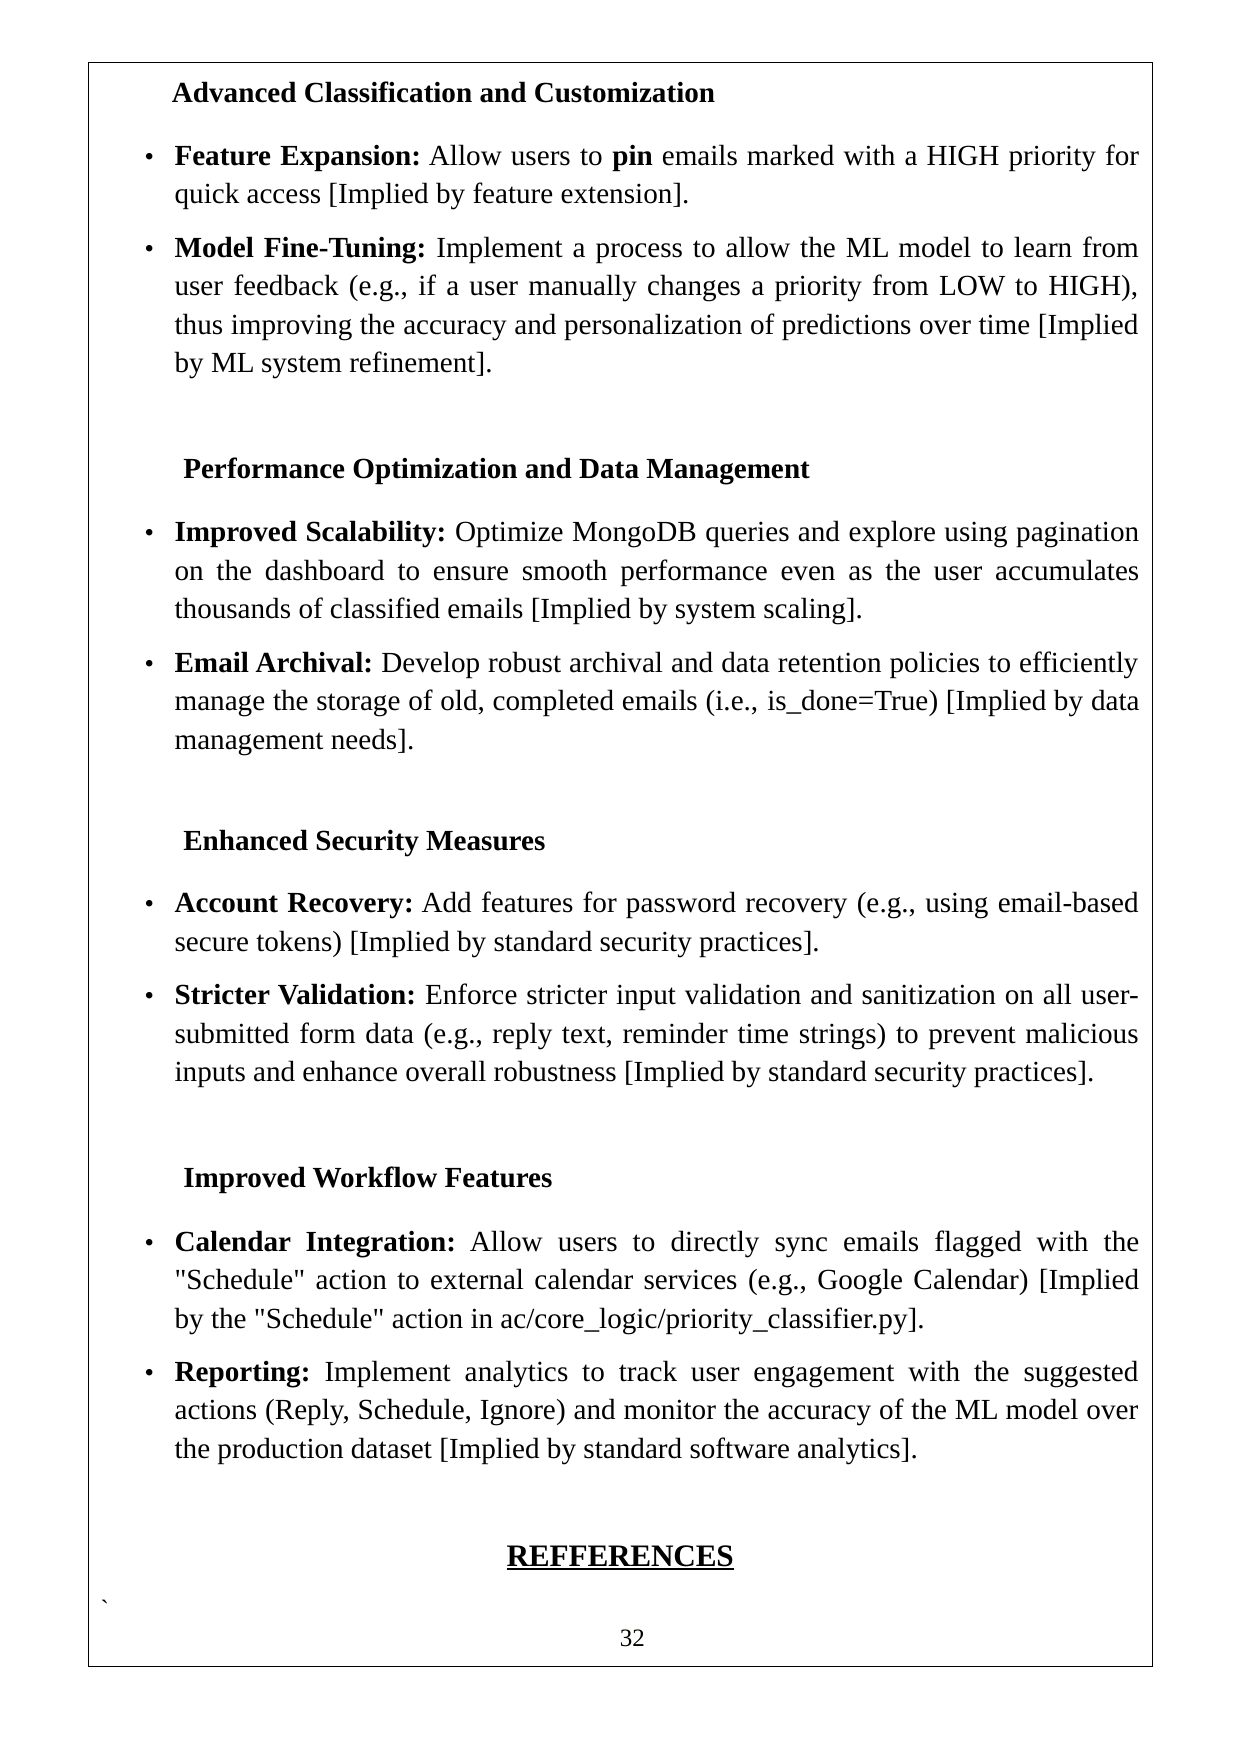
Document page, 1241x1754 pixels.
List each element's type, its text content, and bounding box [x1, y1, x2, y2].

subtitle Enhanced Security Measures [183, 823, 1140, 856]
list Model Fine-Tuning: Implement a process to allow the ML model to learn from user feedback (e.g., if a user manually changes a priority from LOW to HIGH), thus improving the accuracy and personalization of predictions over time [Implied by ML system refinement]. [145, 230, 1140, 379]
list Account Recovery: Add features for password recovery (e.g., using email-based secure tokens) [Implied by standard security practices]. [145, 886, 1140, 958]
text REFFERENCES [100, 1537, 1140, 1573]
list Calendar Integration: Allow users to directly sync emails flagged with the "Schedule" action to external calendar services (e.g., Google Calendar) [Implied by the "Schedule" action in ac/core_logic/priority_classifier.py]. [145, 1224, 1140, 1334]
subtitle Advanced Classification and Customization [100, 75, 1140, 108]
list Email Archival: Develop robust archival and data retention policies to efficiently manage the storage of old, completed emails (i.e., is_done=True) [Implied by data management needs]. [145, 645, 1140, 755]
list Stricter Validation: Enforce stricter input validation and sanitization on all user-submitted form data (e.g., reply text, reminder time strings) to prevent malicious inputs and enhance overall robustness [Implied by standard security practices]. [145, 977, 1140, 1088]
subtitle Performance Optimization and Data Management [183, 452, 1140, 485]
subtitle Improved Workflow Features [183, 1161, 1140, 1194]
list Feature Expansion: Allow users to pin emails marked with a HIGH priority for quick access [Implied by feature extension]. [145, 138, 1140, 210]
list Improved Scalability: Optimize MongoDB queries and explore using pagination on the dashboard to ensure smooth performance even as the user accumulates thousands of classified emails [Implied by system scaling]. [145, 514, 1140, 625]
list Reporting: Implement analytics to track user engagement with the suggested actions (Reply, Schedule, Ignore) and monitor the accuracy of the ML model over the production dataset [Implied by standard software analytics]. [145, 1354, 1140, 1464]
